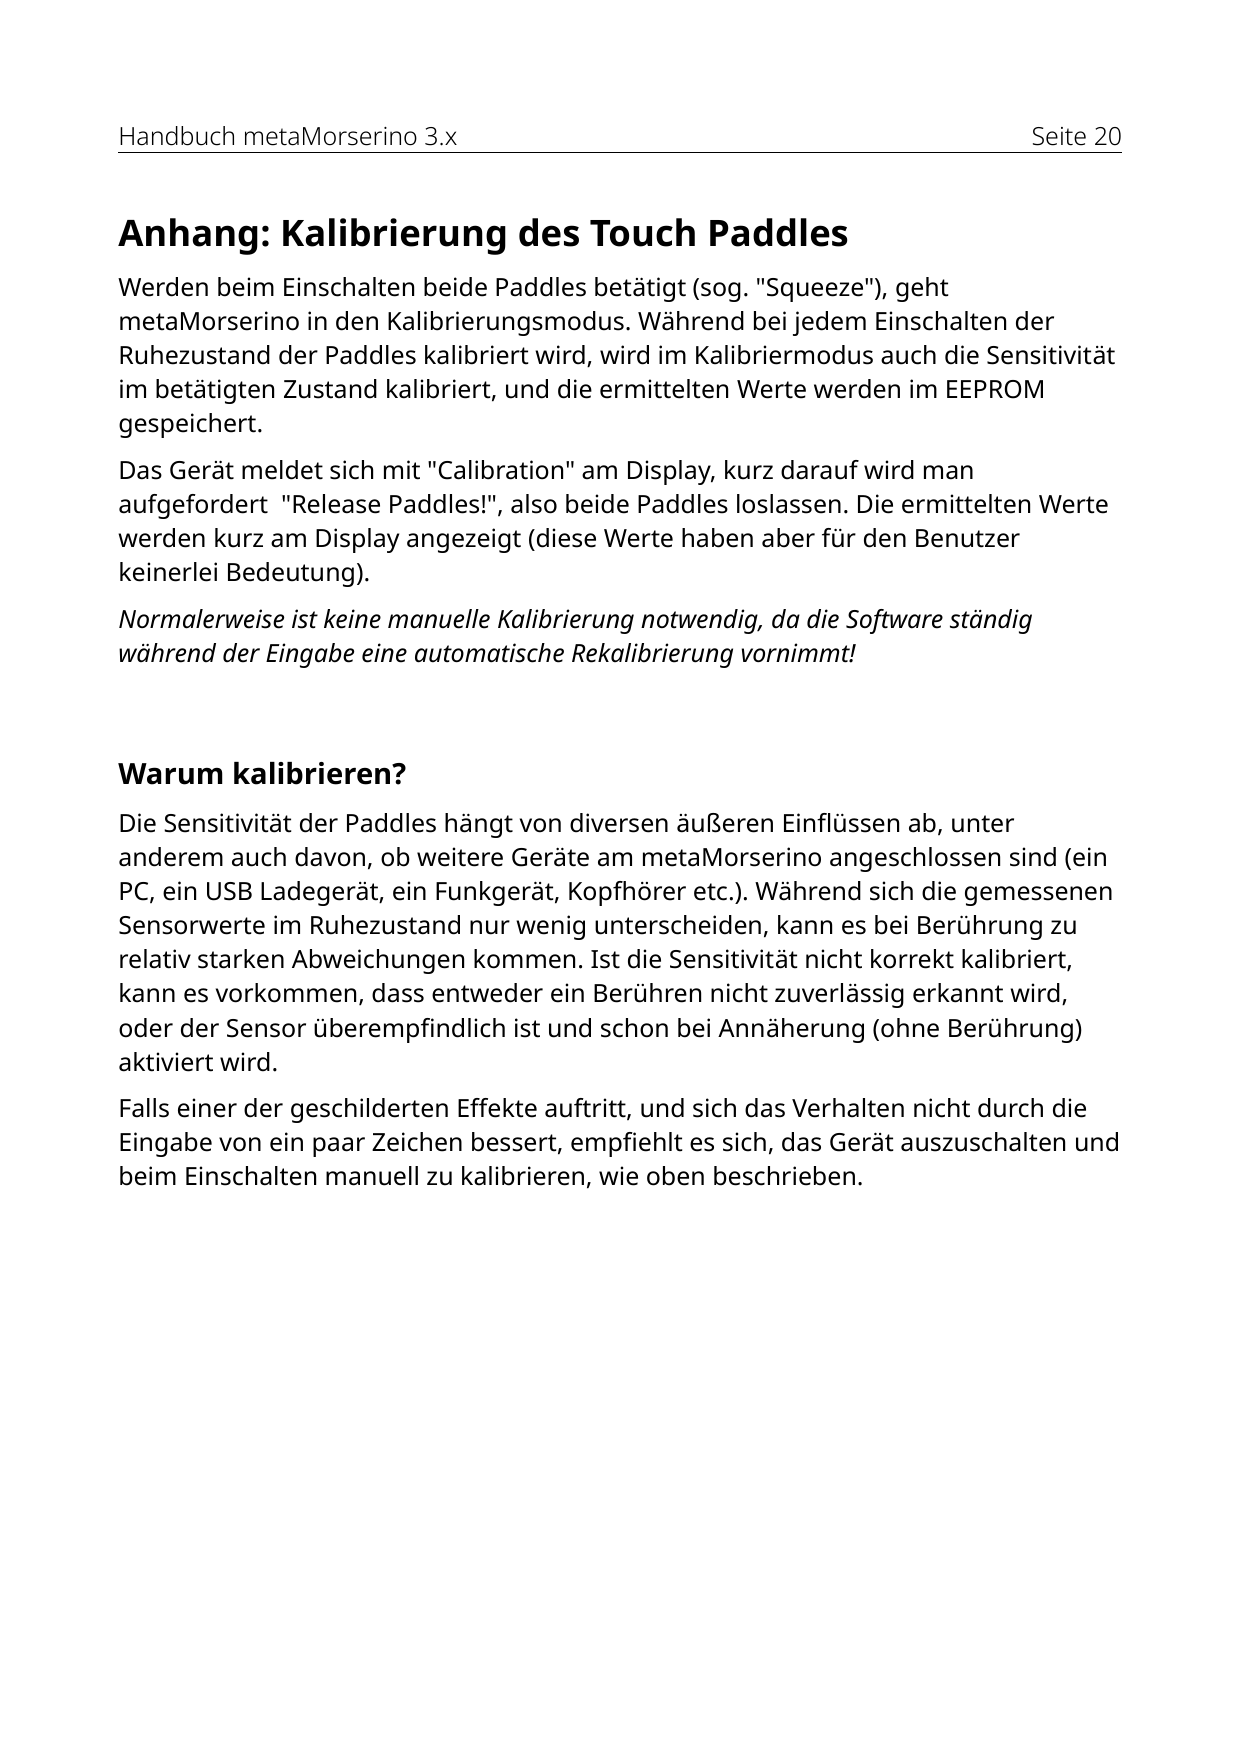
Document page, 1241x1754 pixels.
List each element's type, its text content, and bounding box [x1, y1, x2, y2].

text Normalerweise ist keine manuelle Kalibrierung notwendig, da die Software ständig während der Eingabe eine automatische Rekalibrierung vornimmt! [118, 601, 1122, 669]
subtitle Anhang: Kalibrierung des Touch Paddles [118, 208, 1122, 257]
text Werden beim Einschalten beide Paddles betätigt (sog. "Squeeze"), geht metaMorserino in den Kalibrierungsmodus. Während bei jedem Einschalten der Ruhezustand der Paddles kalibriert wird, wird im Kalibriermodus auch die Sensitivität im betätigten Zustand kalibriert, und die ermittelten Werte werden im EEPROM gespeichert. [118, 270, 1122, 440]
text Das Gerät meldet sich mit "Calibration" am Display, kurz darauf wird man aufgefordert "Release Paddles!", also beide Paddles loslassen. Die ermittelten Werte werden kurz am Display angezeigt (diese Werte haben aber für den Benutzer keinerlei Bedeutung). [118, 453, 1122, 589]
subtitle Warum kalibrieren? [118, 754, 1122, 793]
text Falls einer der geschilderten Effekte auftritt, und sich das Verhalten nicht durch die Eingabe von ein paar Zeichen bessert, empfiehlt es sich, das Gerät auszuschalten und beim Einschalten manuell zu kalibrieren, wie oben beschrieben. [118, 1091, 1122, 1193]
text Die Sensitivität der Paddles hängt von diversen äußeren Einflüssen ab, unter anderem auch davon, ob weitere Geräte am metaMorserino angeschlossen sind (ein PC, ein USB Ladegerät, ein Funkgerät, Kopfhörer etc.). Während sich die gemessenen Sensorwerte im Ruhezustand nur wenig unterscheiden, kann es bei Berührung zu relativ starken Abweichungen kommen. Ist die Sensitivität nicht korrekt kalibriert, kann es vorkommen, dass entweder ein Berühren nicht zuverlässig erkannt wird, oder der Sensor überempfindlich ist und schon bei Annäherung (ohne Berührung) aktiviert wird. [118, 806, 1122, 1078]
